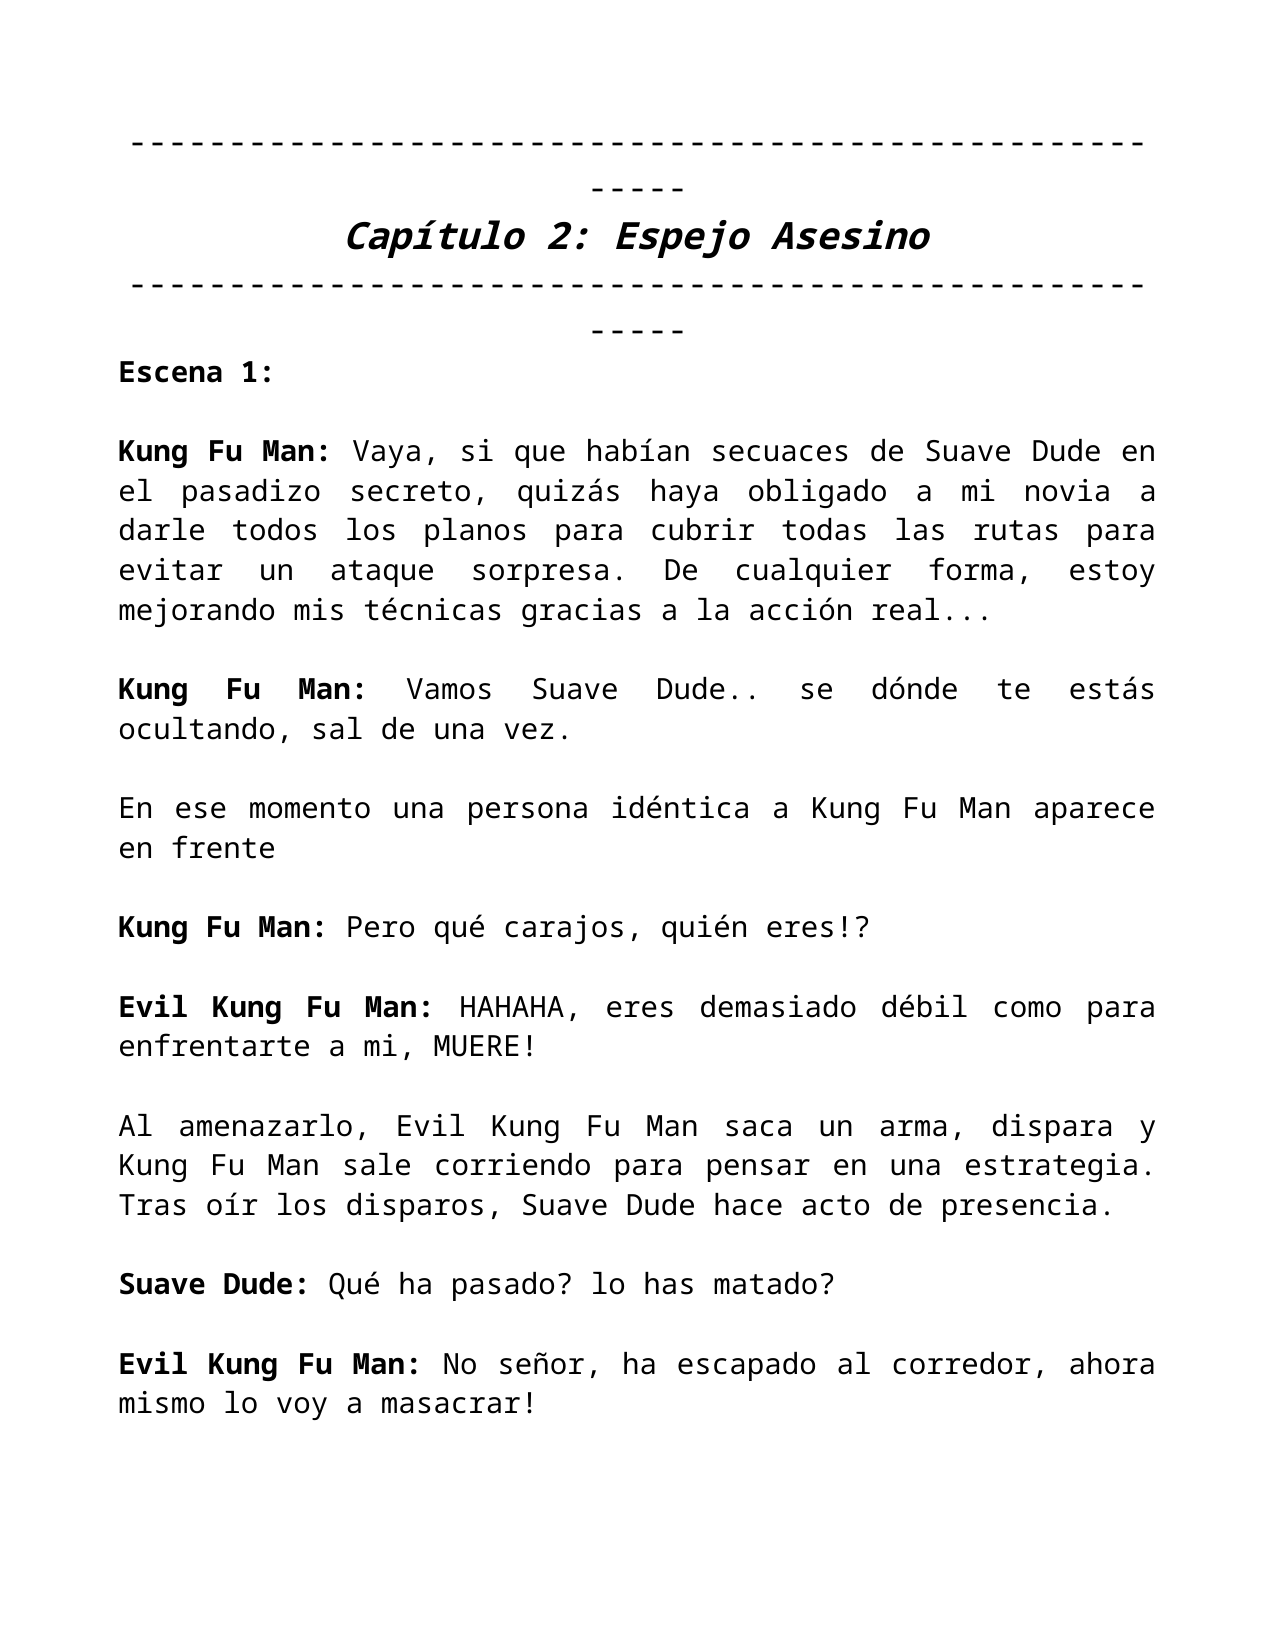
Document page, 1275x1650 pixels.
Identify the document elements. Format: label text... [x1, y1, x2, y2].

text Escena 1: [118, 351, 1157, 391]
text -------------------------------------------------------- [118, 260, 1157, 351]
text Kung Fu Man: Vamos Suave Dude.. se dónde te estás ocultando, sal de una vez. [118, 668, 1157, 748]
text Evil Kung Fu Man: No señor, ha escapado al corredor, ahora mismo lo voy a masacrar! [118, 1343, 1157, 1422]
text Al amenazarlo, Evil Kung Fu Man saca un arma, dispara y Kung Fu Man sale corriendo para pensar en una estrategia. Tras oír los disparos, Suave Dude hace acto de presencia. [118, 1105, 1157, 1224]
text Evil Kung Fu Man: HAHAHA, eres demasiado débil como para enfrentarte a mi, MUERE! [118, 986, 1157, 1065]
text Suave Dude: Qué ha pasado? lo has matado? [118, 1264, 1157, 1303]
text Capítulo 2: Espejo Asesino [118, 209, 1157, 260]
text En ese momento una persona idéntica a Kung Fu Man aparece en frente [118, 787, 1157, 867]
text Kung Fu Man: Pero qué carajos, quién eres!? [118, 906, 1157, 946]
text -------------------------------------------------------- [118, 118, 1157, 209]
text Kung Fu Man: Vaya, si que habían secuaces de Suave Dude en el pasadizo secreto, quizás haya obligado a mi novia a darle todos los planos para cubrir todas las rutas para evitar un ataque sorpresa. De cualquier forma, estoy mejorando mis técnicas gracias a la acción real... [118, 430, 1157, 629]
